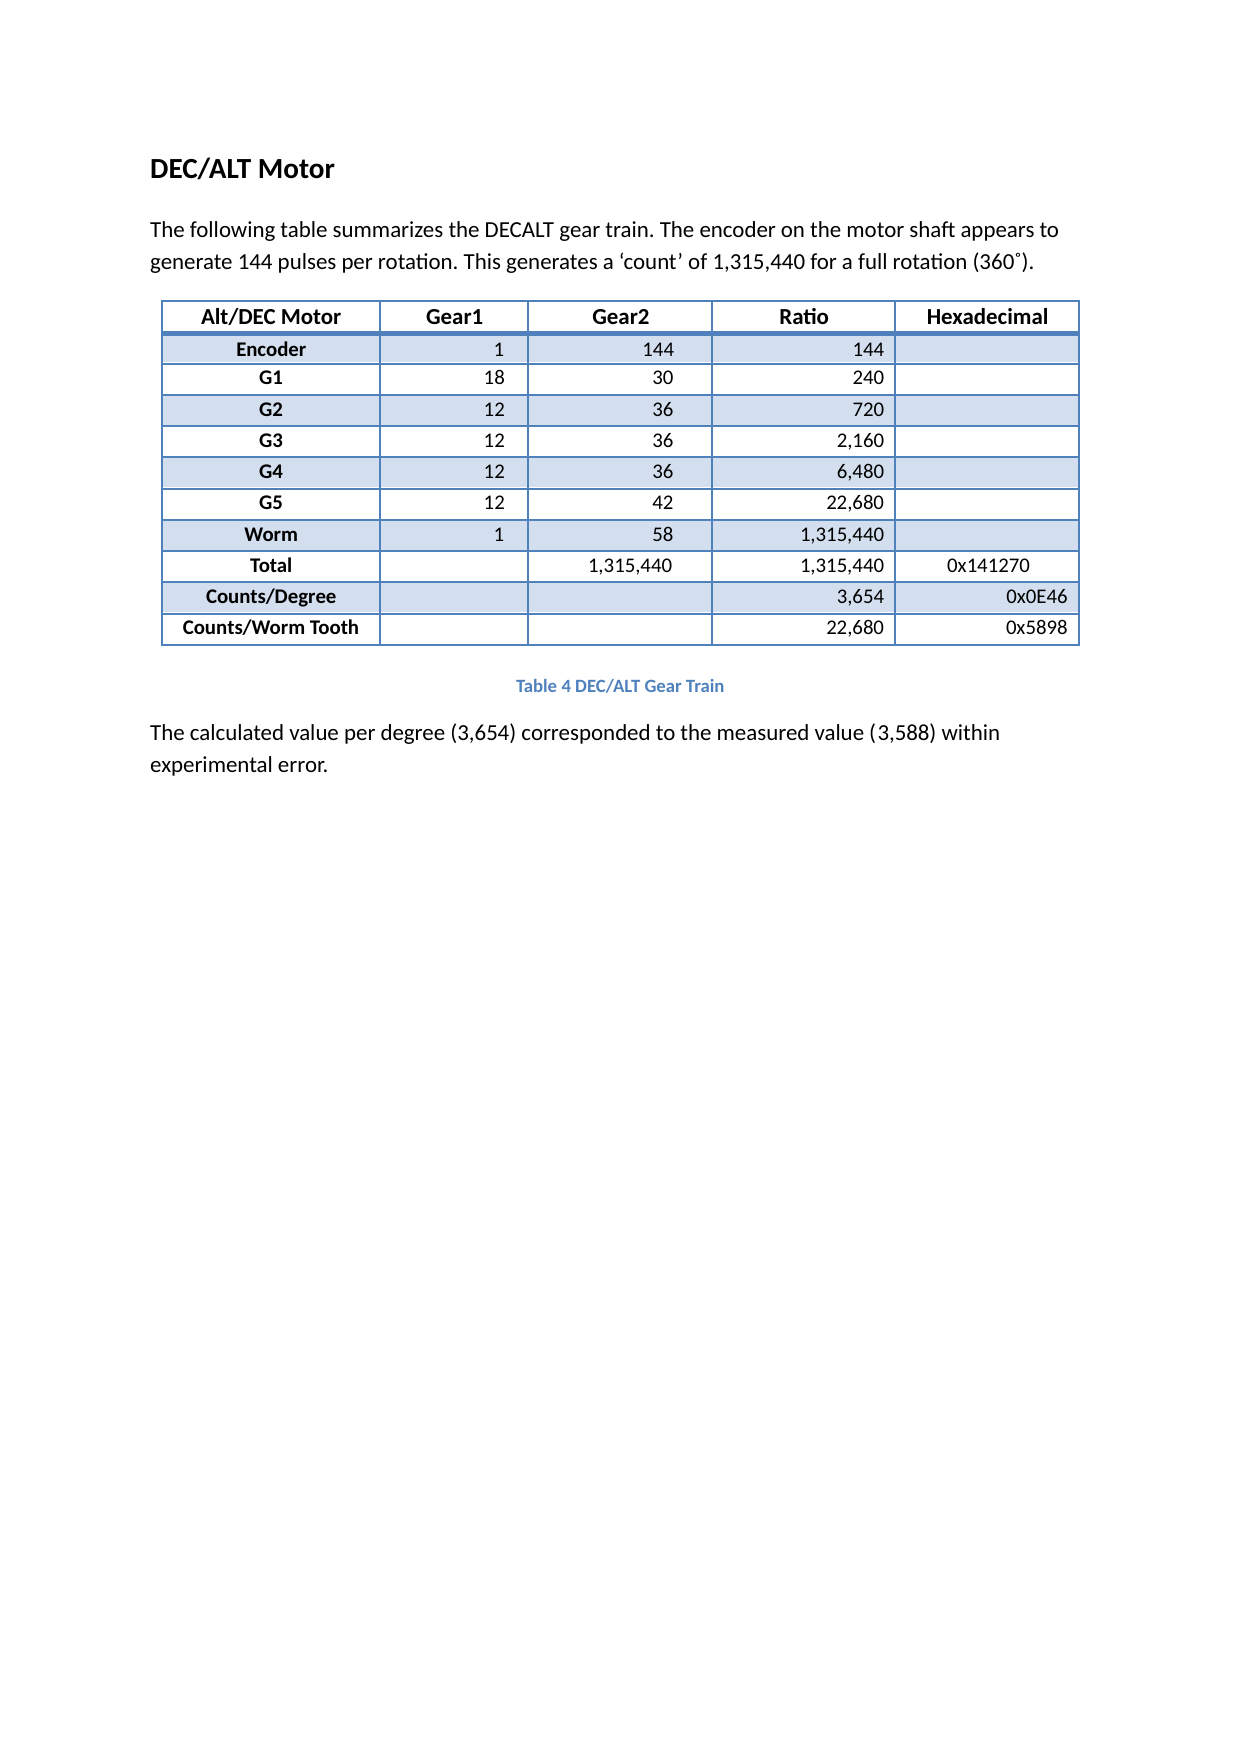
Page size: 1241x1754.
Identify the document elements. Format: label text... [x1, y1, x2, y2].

table_header Alt/DEC Motor [163, 302, 379, 331]
table_cell 0x0E46 [896, 583, 1078, 612]
table_cell 12 [381, 427, 527, 456]
text Table 4 DEC/ALT Gear Train [150, 674, 1090, 697]
table_cell 2,160 [713, 427, 894, 456]
table_cell [896, 396, 1078, 425]
table_cell [896, 490, 1078, 519]
table_cell 3,654 [713, 583, 894, 612]
table_cell 1,315,440 [529, 552, 711, 581]
table_cell [381, 615, 527, 644]
table_cell 1,315,440 [713, 552, 894, 581]
table_cell Worm [163, 521, 379, 550]
table_cell G2 [163, 396, 379, 425]
table_cell 12 [381, 396, 527, 425]
table_cell 36 [529, 458, 711, 487]
table_cell [381, 583, 527, 612]
table_cell 1,315,440 [713, 521, 894, 550]
table_cell 18 [381, 365, 527, 394]
table_cell 0x141270 [896, 552, 1078, 581]
table_cell 22,680 [713, 490, 894, 519]
table_cell G3 [163, 427, 379, 456]
subtitle DEC/ALT Motor [150, 150, 1090, 186]
table_cell 1 [381, 336, 527, 362]
table_cell 144 [713, 336, 894, 362]
table_cell [381, 552, 527, 581]
table_cell Counts/Worm Tooth [163, 615, 379, 644]
table_cell G5 [163, 490, 379, 519]
table_cell 22,680 [713, 615, 894, 644]
table_cell 12 [381, 490, 527, 519]
table_header Gear2 [529, 302, 711, 331]
table_cell [529, 615, 711, 644]
table_cell [896, 336, 1078, 362]
table_cell 144 [529, 336, 711, 362]
table_header Hexadecimal [896, 302, 1078, 331]
table_cell 6,480 [713, 458, 894, 487]
table_cell [896, 458, 1078, 487]
table_cell Total [163, 552, 379, 581]
table_cell 12 [381, 458, 527, 487]
table_cell 0x5898 [896, 615, 1078, 644]
table_cell 720 [713, 396, 894, 425]
table_cell G4 [163, 458, 379, 487]
table_cell [896, 427, 1078, 456]
table_cell 1 [381, 521, 527, 550]
table_cell 36 [529, 427, 711, 456]
table_cell G1 [163, 365, 379, 394]
table_header Ratio [713, 302, 894, 331]
table_cell 30 [529, 365, 711, 394]
table_cell 58 [529, 521, 711, 550]
table_cell Encoder [163, 336, 379, 362]
table_cell 42 [529, 490, 711, 519]
table_header Gear1 [381, 302, 527, 331]
table_cell 36 [529, 396, 711, 425]
text The calculated value per degree (3,654) corresponded to the measured value (3,588) within experimental error. [150, 718, 1090, 778]
table_cell [529, 583, 711, 612]
text The following table summarizes the DECALT gear train. The encoder on the motor shaft appears to generate 144 pulses per rotation. This generates a ‘count’ of 1,315,440 for a full rotation (360˚). [150, 215, 1090, 275]
table_cell [896, 521, 1078, 550]
table_cell Counts/Degree [163, 583, 379, 612]
table_cell [896, 365, 1078, 394]
table_cell 240 [713, 365, 894, 394]
